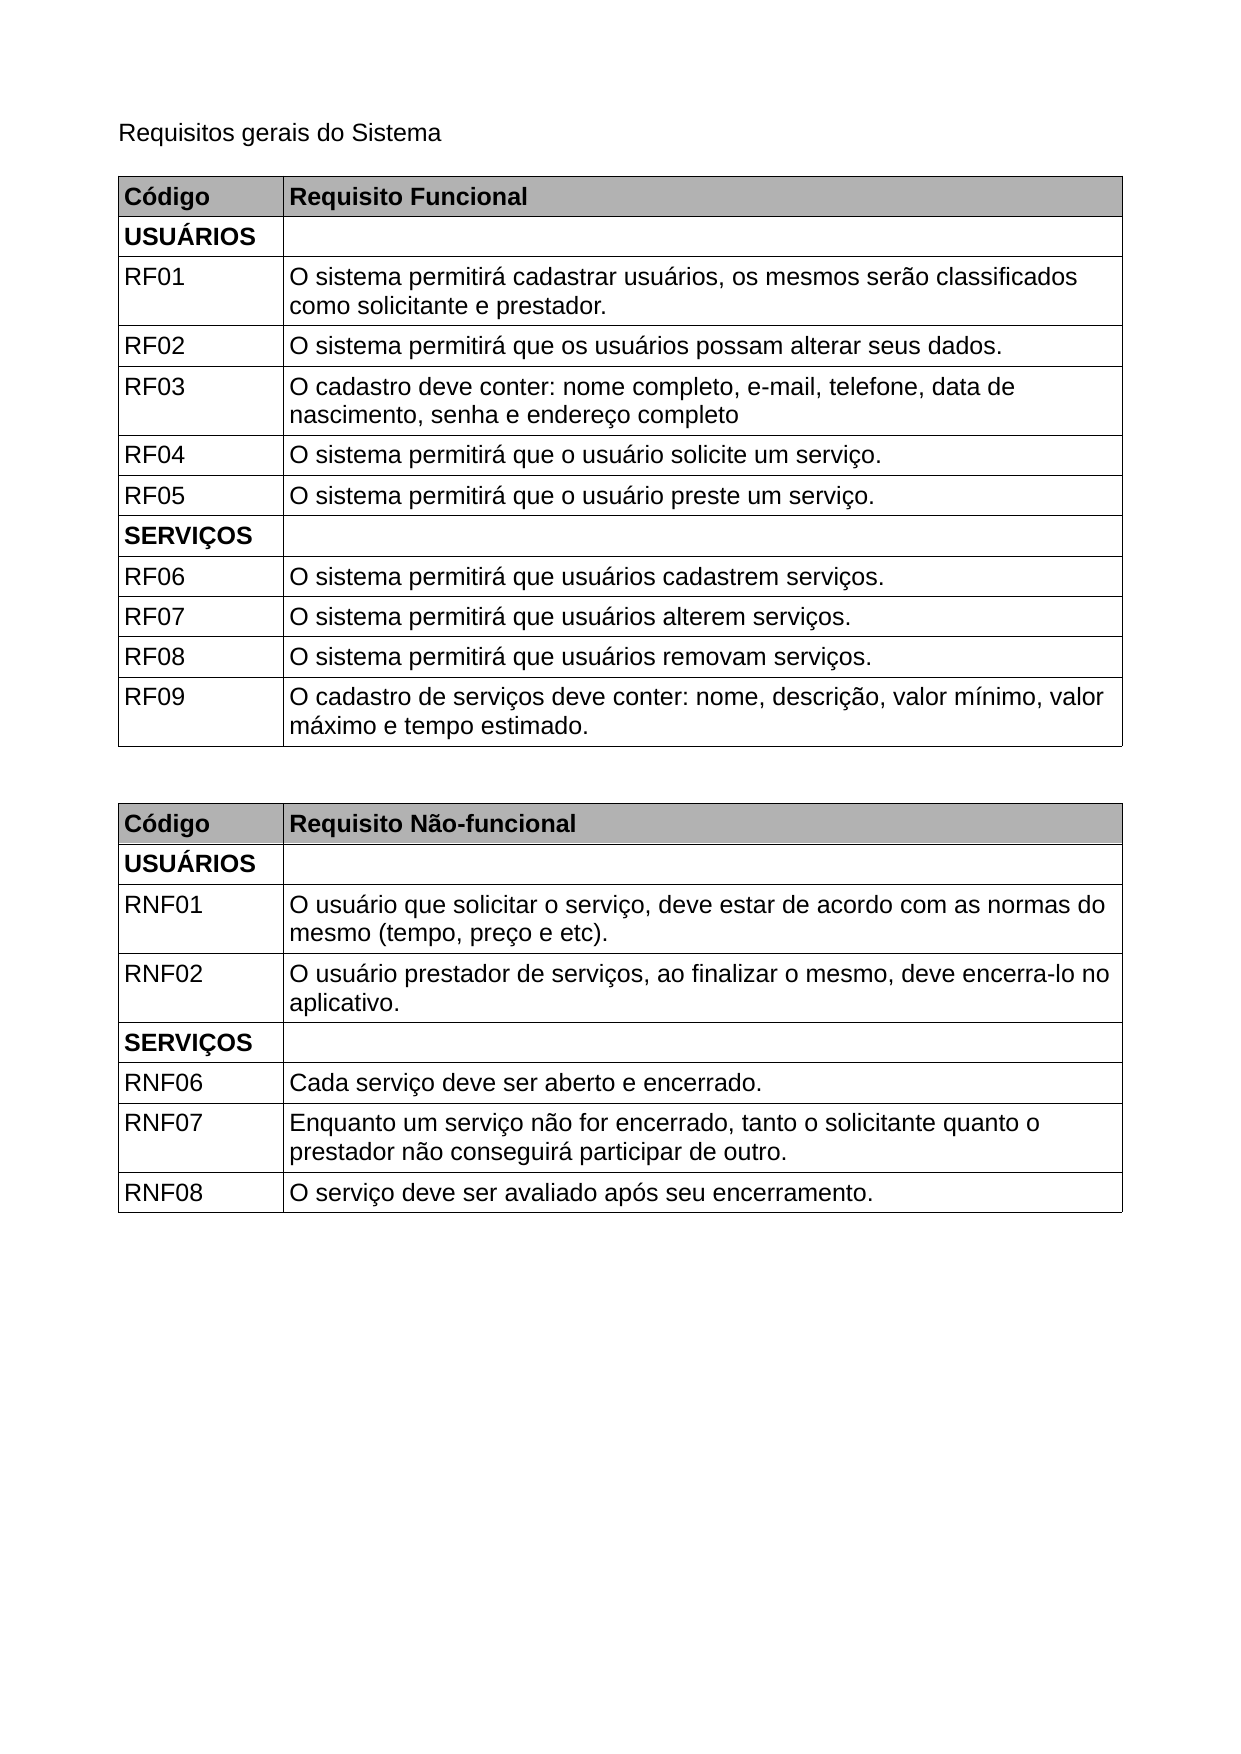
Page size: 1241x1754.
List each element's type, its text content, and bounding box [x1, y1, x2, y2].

table_cell RF04 [119, 436, 283, 475]
table_header Requisito Não-funcional [284, 804, 1122, 843]
table_cell O serviço deve ser avaliado após seu encerramento. [284, 1173, 1122, 1212]
table_cell RF06 [119, 557, 283, 596]
table_header Código [119, 177, 283, 216]
table_cell Enquanto um serviço não for encerrado, tanto o solicitante quanto o prestador não conseguirá participar de outro. [284, 1104, 1122, 1172]
table_cell RNF01 [119, 885, 283, 953]
table_cell RNF08 [119, 1173, 283, 1212]
table_cell O sistema permitirá que usuários alterem serviços. [284, 597, 1122, 636]
table_cell RF03 [119, 367, 283, 435]
table_cell [284, 845, 1122, 884]
table_cell RNF07 [119, 1104, 283, 1172]
table_cell O sistema permitirá que usuários removam serviços. [284, 637, 1122, 677]
table_cell O sistema permitirá que usuários cadastrem serviços. [284, 557, 1122, 596]
table_cell RF01 [119, 257, 283, 325]
table_cell SERVIÇOS [119, 516, 283, 556]
table_cell SERVIÇOS [119, 1023, 283, 1062]
table_header Requisito Funcional [284, 177, 1122, 216]
table_cell RF08 [119, 637, 283, 677]
table_cell O usuário prestador de serviços, ao finalizar o mesmo, deve encerra-lo no aplicativo. [284, 954, 1122, 1022]
table_cell [284, 1023, 1122, 1062]
table_cell O sistema permitirá que os usuários possam alterar seus dados. [284, 326, 1122, 366]
table_cell USUÁRIOS [119, 217, 283, 256]
table_cell O sistema permitirá que o usuário preste um serviço. [284, 476, 1122, 515]
table_cell RF02 [119, 326, 283, 366]
table_cell RNF02 [119, 954, 283, 1022]
table_cell RF07 [119, 597, 283, 636]
table_cell RF09 [119, 678, 283, 746]
table_cell O cadastro de serviços deve conter: nome, descrição, valor mínimo, valor máximo e tempo estimado. [284, 678, 1122, 746]
table_header Código [119, 804, 283, 843]
table_cell Cada serviço deve ser aberto e encerrado. [284, 1063, 1122, 1103]
table_cell O cadastro deve conter: nome completo, e-mail, telefone, data de nascimento, senha e endereço completo [284, 367, 1122, 435]
table_cell O usuário que solicitar o serviço, deve estar de acordo com as normas do mesmo (tempo, preço e etc). [284, 885, 1122, 953]
table_cell O sistema permitirá cadastrar usuários, os mesmos serão classificados como solicitante e prestador. [284, 257, 1122, 325]
table_cell USUÁRIOS [119, 845, 283, 884]
table_cell RF05 [119, 476, 283, 515]
table_cell O sistema permitirá que o usuário solicite um serviço. [284, 436, 1122, 475]
text Requisitos gerais do Sistema [118, 118, 1122, 147]
table_cell [284, 217, 1122, 256]
table_cell RNF06 [119, 1063, 283, 1103]
table_cell [284, 516, 1122, 556]
